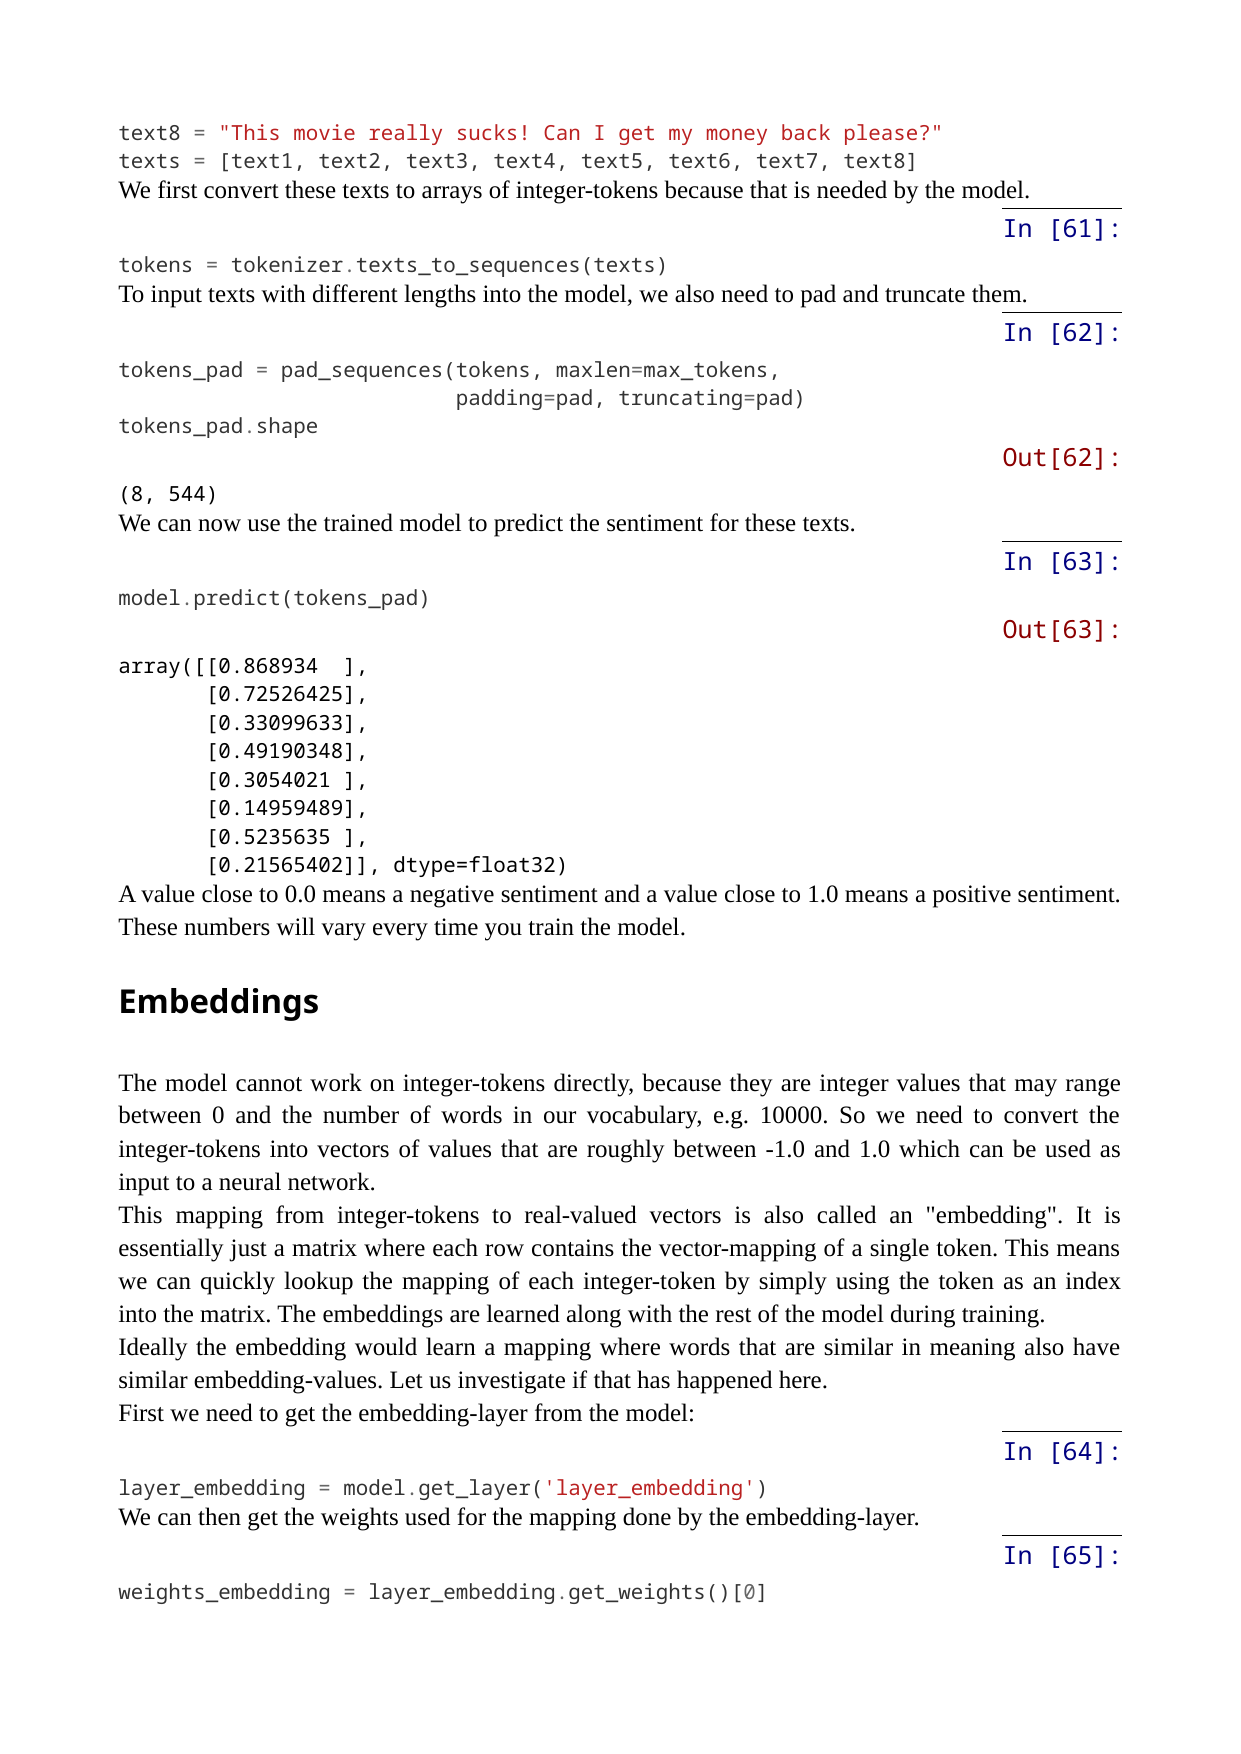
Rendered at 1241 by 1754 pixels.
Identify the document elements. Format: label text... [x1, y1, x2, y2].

text model.predict(tokens_pad) [118, 583, 1122, 612]
text In [64]: [118, 1431, 1122, 1468]
text [0.33099633], [118, 708, 1122, 736]
text A value close to 0.0 means a negative sentiment and a value close to 1.0 means a positive sentiment. These numbers will vary every time you train the model. [118, 879, 1122, 941]
text texts = [text1, text2, text3, text4, text5, text6, text7, text8] [118, 147, 1122, 175]
text We first convert these texts to arrays of integer-tokens because that is needed by the model. [118, 175, 1122, 204]
text This mapping from integer-tokens to real-valued vectors is also called an "embedding". It is essentially just a matrix where each row contains the vector-mapping of a single token. This means we can quickly lookup the mapping of each integer-token by simply using the token as an index into the matrix. The embeddings are learned along with the rest of the model during training. [118, 1200, 1122, 1327]
text We can now use the trained model to predict the sentiment for these texts. [118, 508, 1122, 536]
text layer_embedding = model.get_layer('layer_embedding') [118, 1473, 1122, 1502]
text [0.5235635 ], [118, 822, 1122, 851]
text In [61]: [118, 208, 1122, 245]
text tokens_pad.shape [118, 412, 1122, 440]
text text8 = "This movie really sucks! Can I get my money back please?" [118, 118, 1122, 147]
text Out[62]: [118, 440, 1122, 474]
text (8, 544) [118, 479, 1122, 508]
text To input texts with different lengths into the model, we also need to pad and truncate them. [118, 279, 1122, 308]
text [0.72526425], [118, 679, 1122, 708]
subtitle Embeddings [118, 978, 1122, 1023]
text First we need to get the embedding-layer from the model: [118, 1398, 1122, 1427]
text We can then get the weights used for the mapping done by the embedding-layer. [118, 1502, 1122, 1531]
text [0.21565402]], dtype=float32) [118, 851, 1122, 879]
text In [65]: [118, 1535, 1122, 1572]
text In [63]: [118, 541, 1122, 578]
text padding=pad, truncating=pad) [118, 383, 1122, 412]
text tokens = tokenizer.texts_to_sequences(texts) [118, 251, 1122, 279]
text [0.3054021 ], [118, 765, 1122, 793]
text weights_embedding = layer_embedding.get_weights()[0] [118, 1577, 1122, 1606]
text Out[63]: [118, 612, 1122, 646]
text array([[0.868934 ], [118, 651, 1122, 679]
text [0.14959489], [118, 793, 1122, 822]
text In [62]: [118, 312, 1122, 349]
text The model cannot work on integer-tokens directly, because they are integer values that may range between 0 and the number of words in our vocabulary, e.g. 10000. So we need to convert the integer-tokens into vectors of values that are roughly between -1.0 and 1.0 which can be used as input to a neural network. [118, 1068, 1122, 1195]
text Ideally the embedding would learn a mapping where words that are similar in meaning also have similar embedding-values. Let us investigate if that has happened here. [118, 1332, 1122, 1393]
text tokens_pad = pad_sequences(tokens, maxlen=max_tokens, [118, 355, 1122, 383]
text [0.49190348], [118, 736, 1122, 765]
